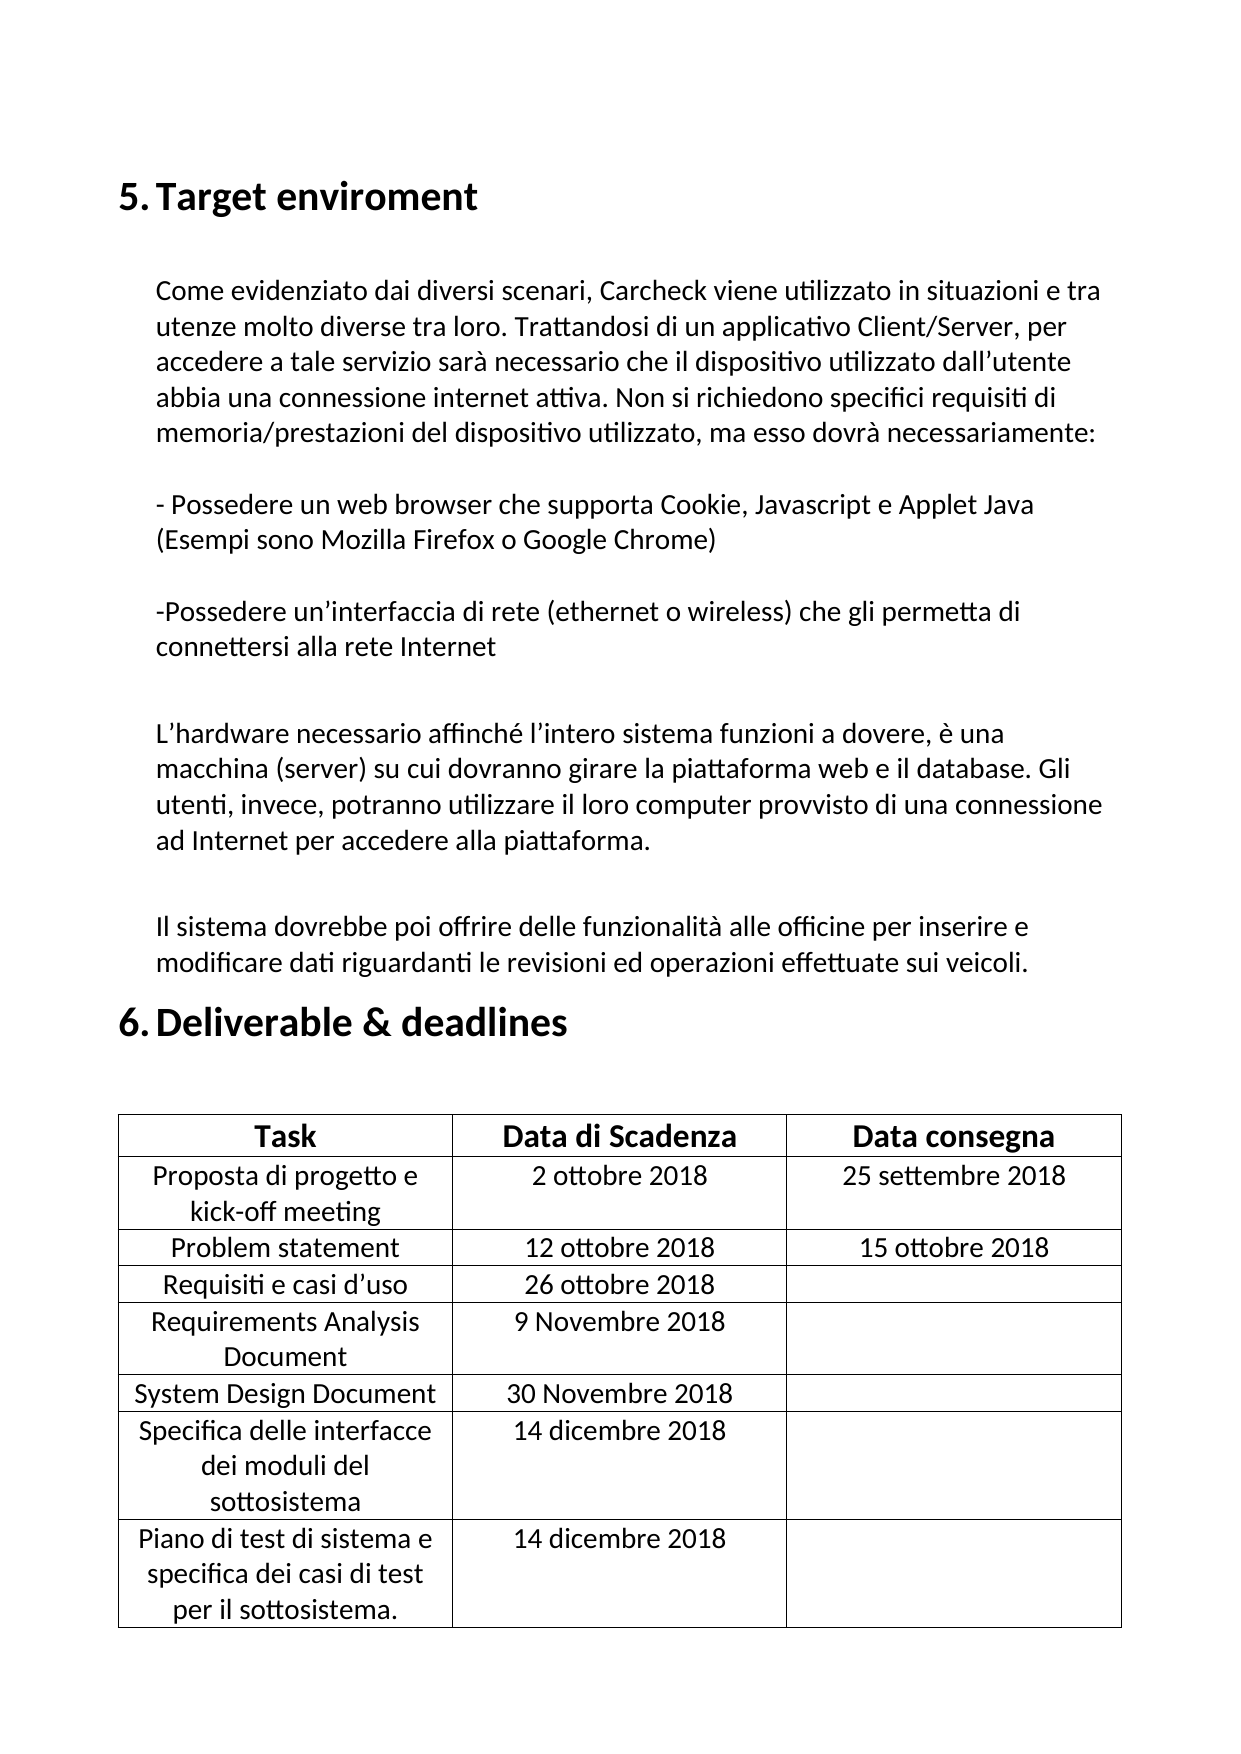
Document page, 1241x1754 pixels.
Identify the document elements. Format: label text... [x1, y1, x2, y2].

table_cell Requirements Analysis Document [119, 1303, 452, 1374]
table_cell [787, 1303, 1121, 1374]
table_cell [787, 1375, 1121, 1411]
table_cell Piano di test di sistema e specifica dei casi di test per il sottosistema. [119, 1520, 452, 1627]
table_cell [787, 1412, 1121, 1519]
table_header Task [119, 1115, 452, 1156]
table_header Data consegna [787, 1115, 1121, 1156]
table_cell 14 dicembre 2018 [453, 1520, 786, 1627]
table_cell 26 ottobre 2018 [453, 1266, 786, 1302]
table_cell Requisiti e casi d’uso [119, 1266, 452, 1302]
table_cell 2 ottobre 2018 [453, 1157, 786, 1228]
table_cell Specifica delle interfacce dei moduli del sottosistema [119, 1412, 452, 1519]
table_cell 25 settembre 2018 [787, 1157, 1121, 1228]
table_cell [787, 1520, 1121, 1627]
table_header Data di Scadenza [453, 1115, 786, 1156]
table_cell Problem statement [119, 1230, 452, 1265]
table_cell [787, 1266, 1121, 1302]
list Target enviroment Come evidenziato dai diversi scenari, Carcheck viene utilizzato in situazioni e tra utenze molto diverse tra loro. Trattandosi di un applicativo Client/Server, per accedere a tale servizio sarà necessario che il dispositivo utilizzato dall’utente abbia una connessione internet attiva. Non si richiedono specifici requisiti di memoria/prestazioni del dispositivo utilizzato, ma esso dovrà necessariamente: - Possedere un web browser che supporta Cookie, Javascript e Applet Java (Esempi sono Mozilla Firefox o Google Chrome) -Possedere un’interfaccia di rete (ethernet o wireless) che gli permetta di connettersi alla rete Internet L’hardware necessario affinché l’intero sistema funzioni a dovere, è una macchina (server) su cui dovranno girare la piattaforma web e il database. Gli utenti, invece, potranno utilizzare il loro computer provvisto di una connessione ad Internet per accedere alla piattaforma. Il sistema dovrebbe poi offrire delle funzionalità alle officine per inserire e modificare dati riguardanti le revisioni ed operazioni effettuate sui veicoli. [118, 170, 1122, 979]
list Deliverable & deadlines [118, 996, 1122, 1098]
table_cell 14 dicembre 2018 [453, 1412, 786, 1519]
table_cell 15 ottobre 2018 [787, 1230, 1121, 1265]
table_cell 9 Novembre 2018 [453, 1303, 786, 1374]
table_cell Proposta di progetto e kick-off meeting [119, 1157, 452, 1228]
table_cell 30 Novembre 2018 [453, 1375, 786, 1411]
table_cell System Design Document [119, 1375, 452, 1411]
table_cell 12 ottobre 2018 [453, 1230, 786, 1265]
